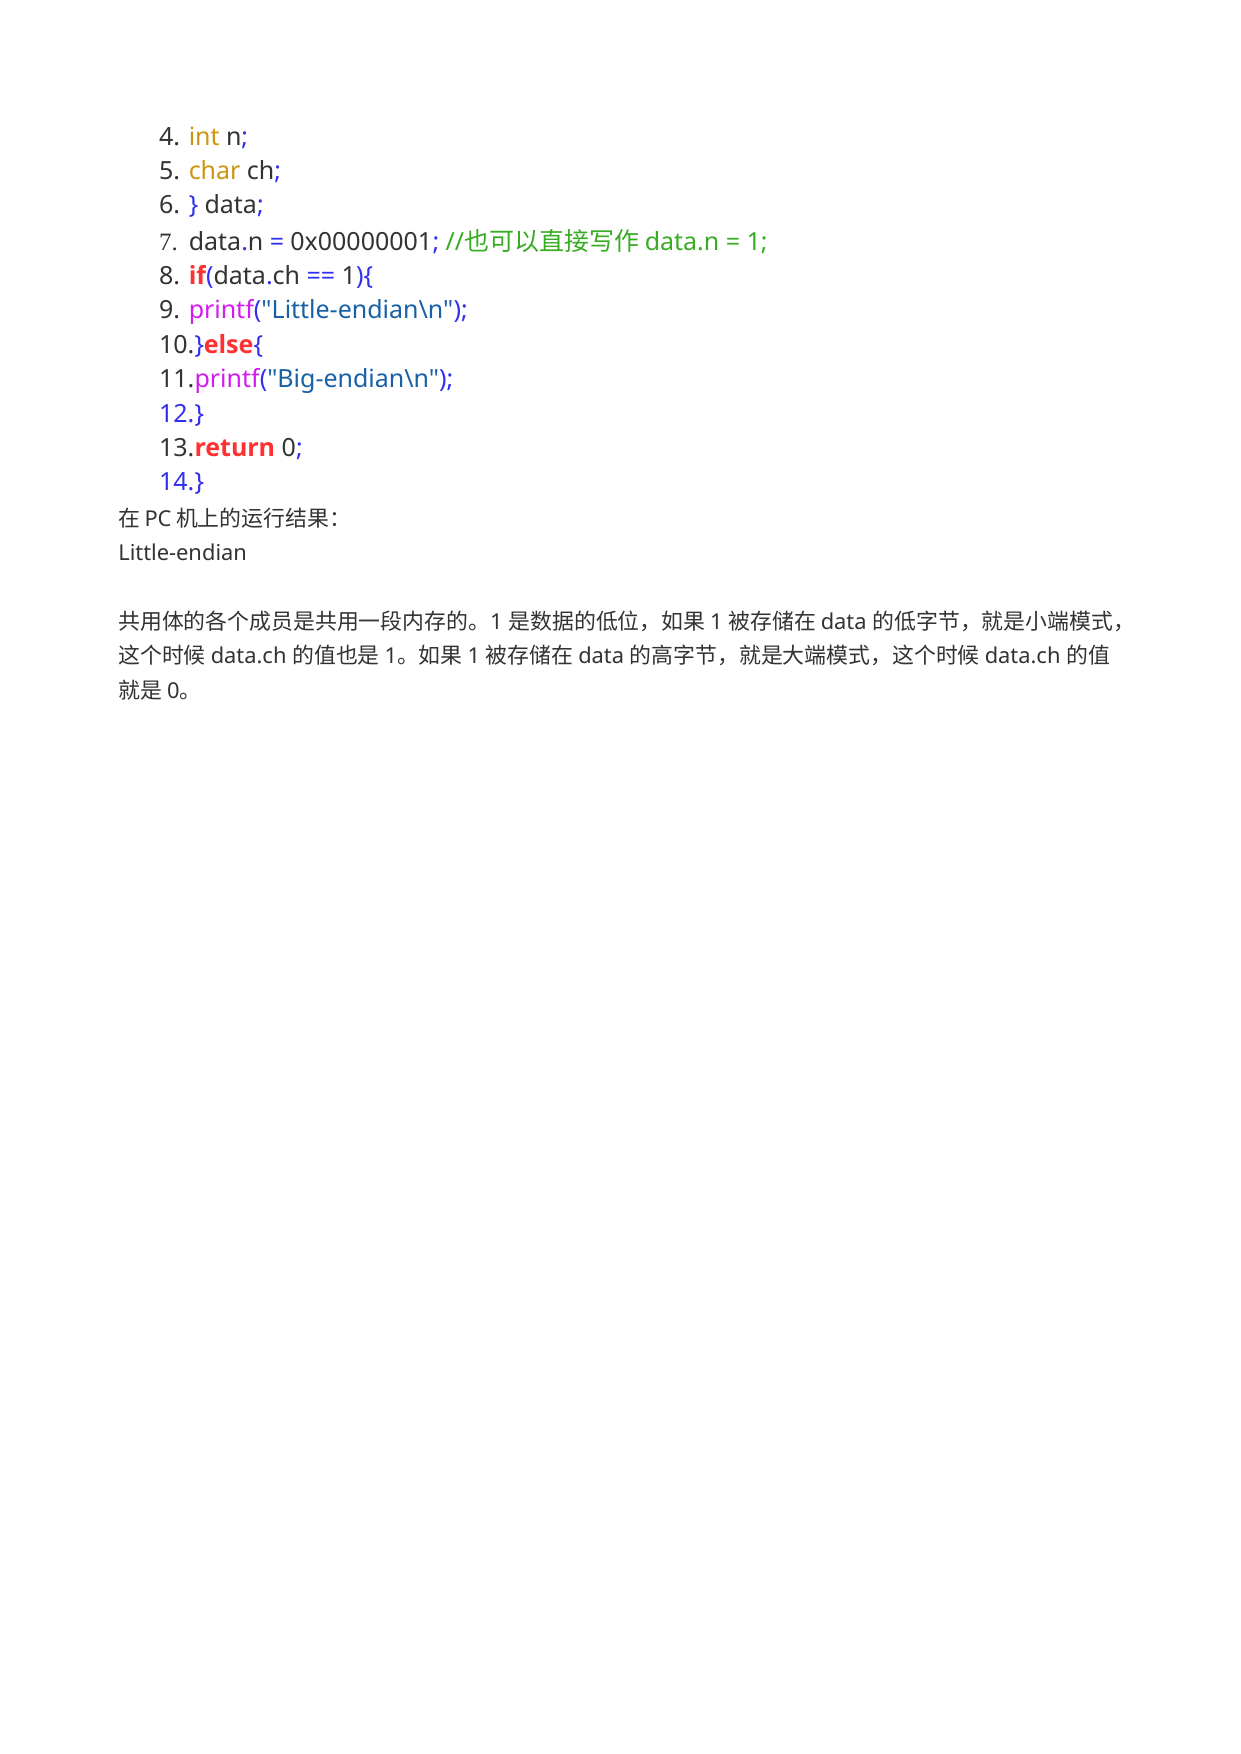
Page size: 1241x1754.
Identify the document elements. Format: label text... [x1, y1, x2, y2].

list } [188, 464, 1114, 498]
list } data; [188, 187, 1114, 221]
list char ch; [188, 152, 1114, 187]
list if(data.ch == 1){ [188, 257, 1114, 292]
text 在PC机上的运行结果： Little-endian 共用体的各个成员是共用一段内存的。1 是数据的低位，如果 1 被存储在 data 的低字节，就是小端模式，这个时候 data.ch 的值也是 1。如果 1 被存储在 data 的高字节，就是大端模式，这个时候 data.ch 的值就是 0。 [118, 498, 1122, 704]
list }else{ [188, 326, 1114, 361]
list int n; [188, 118, 1114, 152]
list return 0; [188, 429, 1114, 464]
list data.n = 0x00000001; //也可以直接写作 data.n = 1; [188, 221, 1114, 257]
list printf("Big-endian\n"); [188, 361, 1114, 395]
list printf("Little-endian\n"); [188, 292, 1114, 326]
list } [188, 395, 1114, 429]
